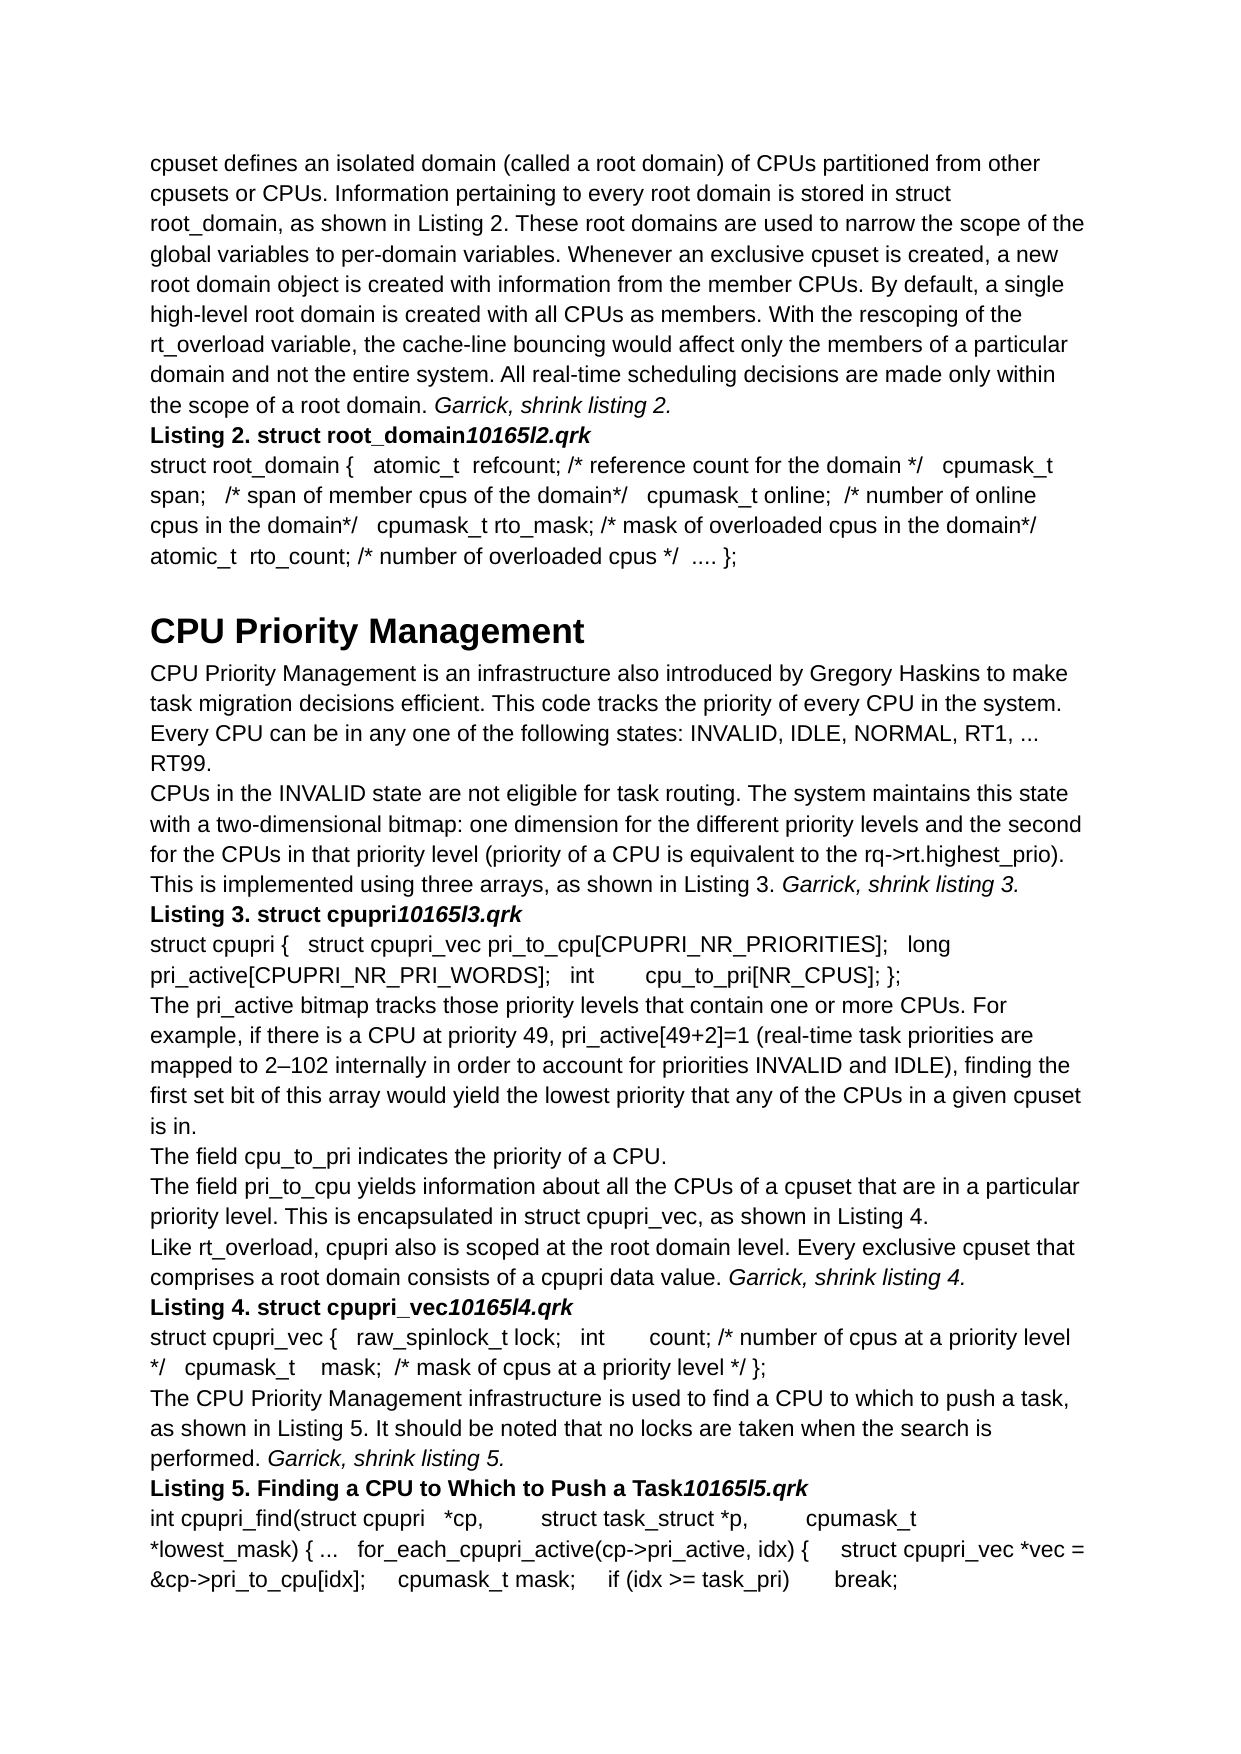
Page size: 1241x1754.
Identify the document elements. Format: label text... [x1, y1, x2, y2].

text Listing 5. Finding a CPU to Which to Push a Task10165l5.qrk [150, 1475, 1090, 1501]
text Listing 4. struct cpupri_vec10165l4.qrk [150, 1294, 1090, 1320]
text Like rt_overload, cpupri also is scoped at the root domain level. Every exclusive cpuset that comprises a root domain consists of a cpupri data value. Garrick, shrink listing 4. [150, 1233, 1090, 1290]
text struct root_domain { atomic_t refcount; /* reference count for the domain */ cpumask_t span; /* span of member cpus of the domain*/ cpumask_t online; /* number of online cpus in the domain*/ cpumask_t rto_mask; /* mask of overloaded cpus in the domain*/ atomic_t rto_count; /* number of overloaded cpus */ .... }; [150, 452, 1090, 569]
text CPU Priority Management is an infrastructure also introduced by Gregory Haskins to make task migration decisions efficient. This code tracks the priority of every CPU in the system. Every CPU can be in any one of the following states: INVALID, IDLE, NORMAL, RT1, ... RT99. [150, 659, 1090, 776]
text struct cpupri_vec { raw_spinlock_t lock; int count; /* number of cpus at a priority level */ cpumask_t mask; /* mask of cpus at a priority level */ }; [150, 1324, 1090, 1381]
text cpuset defines an isolated domain (called a root domain) of CPUs partitioned from other cpusets or CPUs. Information pertaining to every root domain is stored in struct root_domain, as shown in Listing 2. These root domains are used to narrow the scope of the global variables to per-domain variables. Whenever an exclusive cpuset is created, a new root domain object is created with information from the member CPUs. By default, a single high-level root domain is created with all CPUs as members. With the rescoping of the rt_overload variable, the cache-line bouncing would affect only the members of a particular domain and not the entire system. All real-time scheduling decisions are made only within the scope of a root domain. Garrick, shrink listing 2. [150, 150, 1090, 418]
text The CPU Priority Management infrastructure is used to find a CPU to which to push a task, as shown in Listing 5. It should be noted that no locks are taken when the search is performed. Garrick, shrink listing 5. [150, 1384, 1090, 1471]
text Listing 2. struct root_domain10165l2.qrk [150, 422, 1090, 448]
subtitle CPU Priority Management [150, 610, 1090, 651]
text The field cpu_to_pri indicates the priority of a CPU. [150, 1143, 1090, 1169]
text The field pri_to_cpu yields information about all the CPUs of a cpuset that are in a particular priority level. This is encapsulated in struct cpupri_vec, as shown in Listing 4. [150, 1173, 1090, 1229]
text Listing 3. struct cpupri10165l3.qrk [150, 901, 1090, 927]
text The pri_active bitmap tracks those priority levels that contain one or more CPUs. For example, if there is a CPU at priority 49, pri_active[49+2]=1 (real-time task priorities are mapped to 2–102 internally in order to account for priorities INVALID and IDLE), finding the first set bit of this array would yield the lowest priority that any of the CPUs in a given cpuset is in. [150, 992, 1090, 1139]
text struct cpupri { struct cpupri_vec pri_to_cpu[CPUPRI_NR_PRIORITIES]; long pri_active[CPUPRI_NR_PRI_WORDS]; int cpu_to_pri[NR_CPUS]; }; [150, 931, 1090, 988]
text CPUs in the INVALID state are not eligible for task routing. The system maintains this state with a two-dimensional bitmap: one dimension for the different priority levels and the second for the CPUs in that priority level (priority of a CPU is equivalent to the rq->rt.highest_prio). This is implemented using three arrays, as shown in Listing 3. Garrick, shrink listing 3. [150, 780, 1090, 897]
text int cpupri_find(struct cpupri *cp, struct task_struct *p, cpumask_t *lowest_mask) { ... for_each_cpupri_active(cp->pri_active, idx) { struct cpupri_vec *vec = &cp->pri_to_cpu[idx]; cpumask_t mask; if (idx >= task_pri) break; [150, 1505, 1090, 1592]
